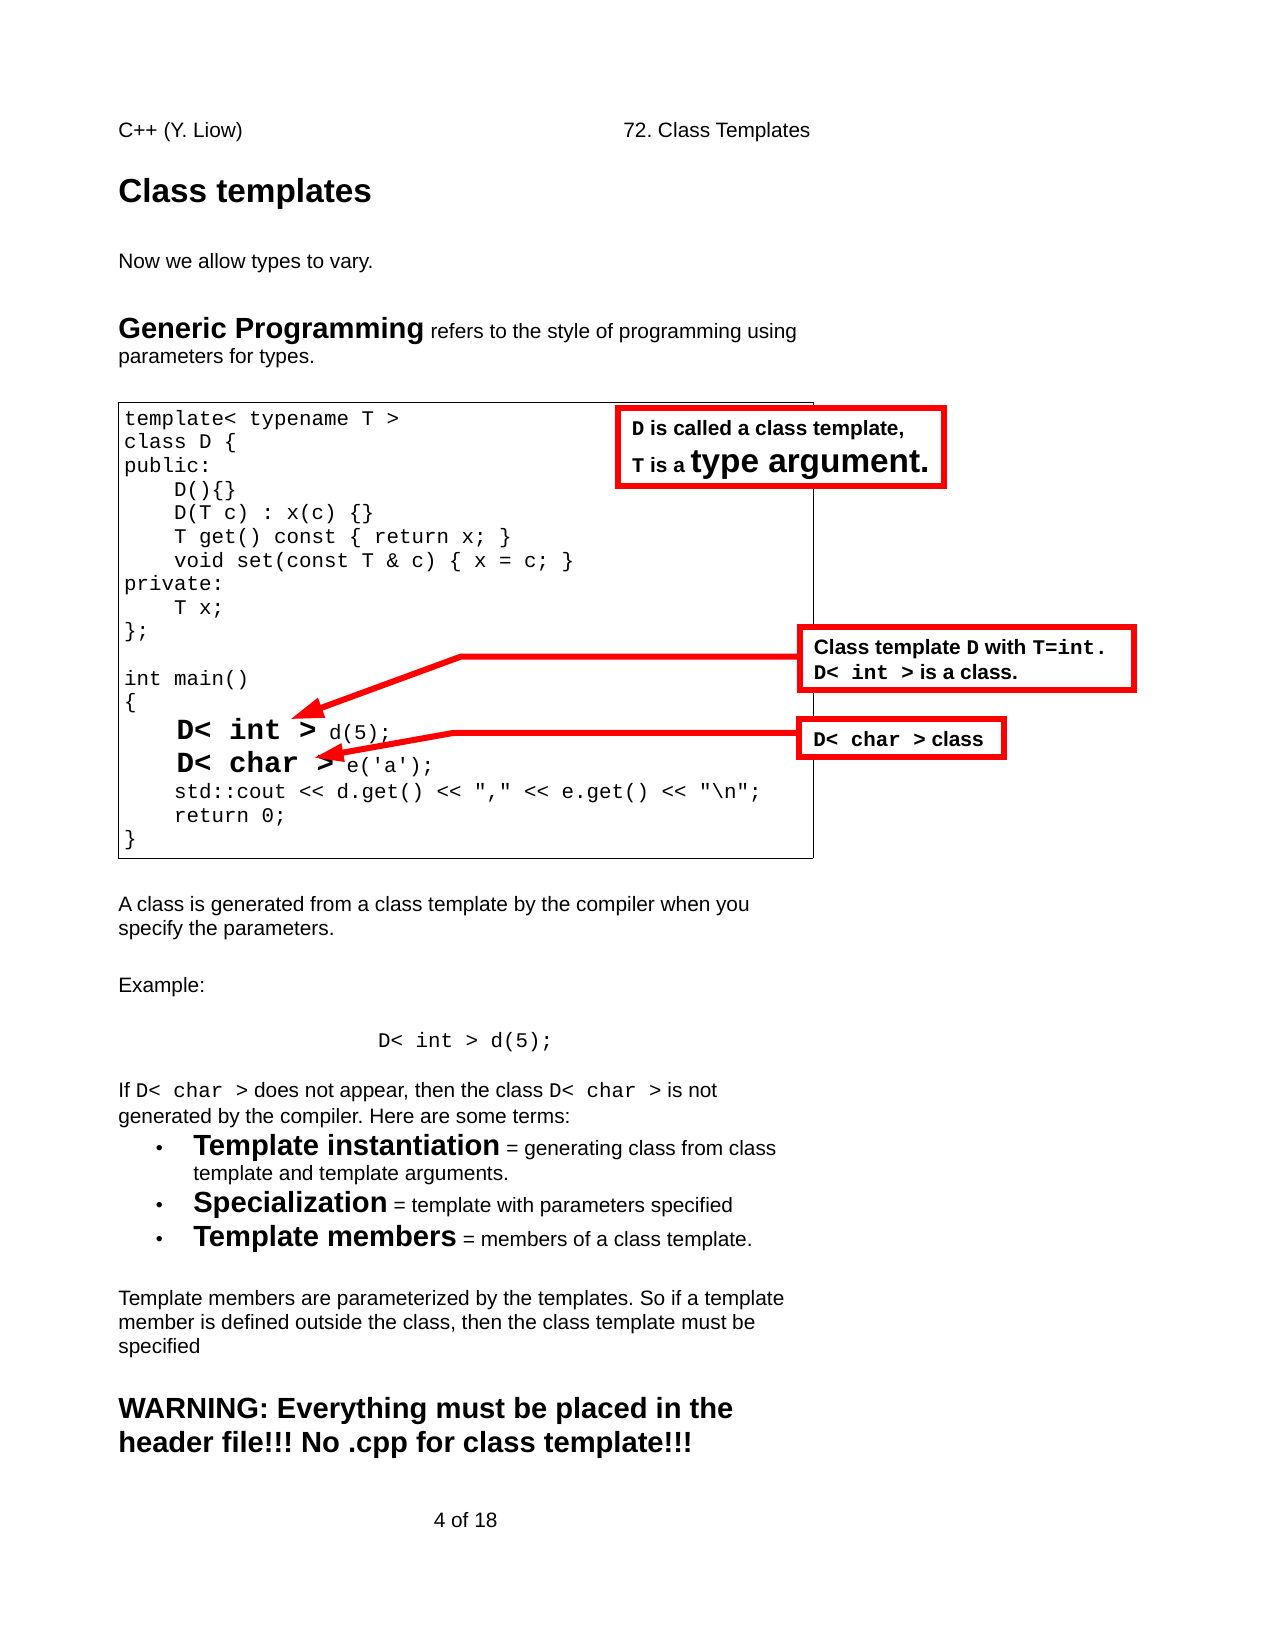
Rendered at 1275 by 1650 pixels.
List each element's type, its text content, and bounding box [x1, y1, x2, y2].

text Generic Programming refers to the style of programming using parameters for types. [118, 311, 813, 368]
text Class templates [118, 172, 813, 210]
list Template members = members of a class template. [156, 1218, 813, 1252]
text Example: [118, 973, 813, 997]
text If D< char > does not appear, then the class D< char > is not generated by the compiler. Here are some terms: [118, 1078, 813, 1127]
list Specialization = template with parameters specified [156, 1185, 813, 1218]
list Template instantiation = generating class from class template and template arguments. [156, 1127, 813, 1185]
text Template members are parameterized by the templates. So if a template member is defined outside the class, then the class template must be specified [118, 1286, 813, 1357]
text WARNING: Everything must be placed in the header file!!! No .cpp for class template!!! [118, 1391, 813, 1458]
text D< int > d(5); [118, 1030, 813, 1054]
table_header template< typename T > class D { public: D(){} D(T c) : x(c) {} T get() const { return x; } void set(const T & c) { x = c; } private: T x; }; int main() { D< int > d(5); D< char > e('a'); std::cout << d.get() << "," << e.get() << "\n"; return 0; } [119, 403, 813, 858]
text A class is generated from a class template by the compiler when you specify the parameters. [118, 891, 813, 939]
text Now we allow types to vary. [118, 248, 813, 272]
